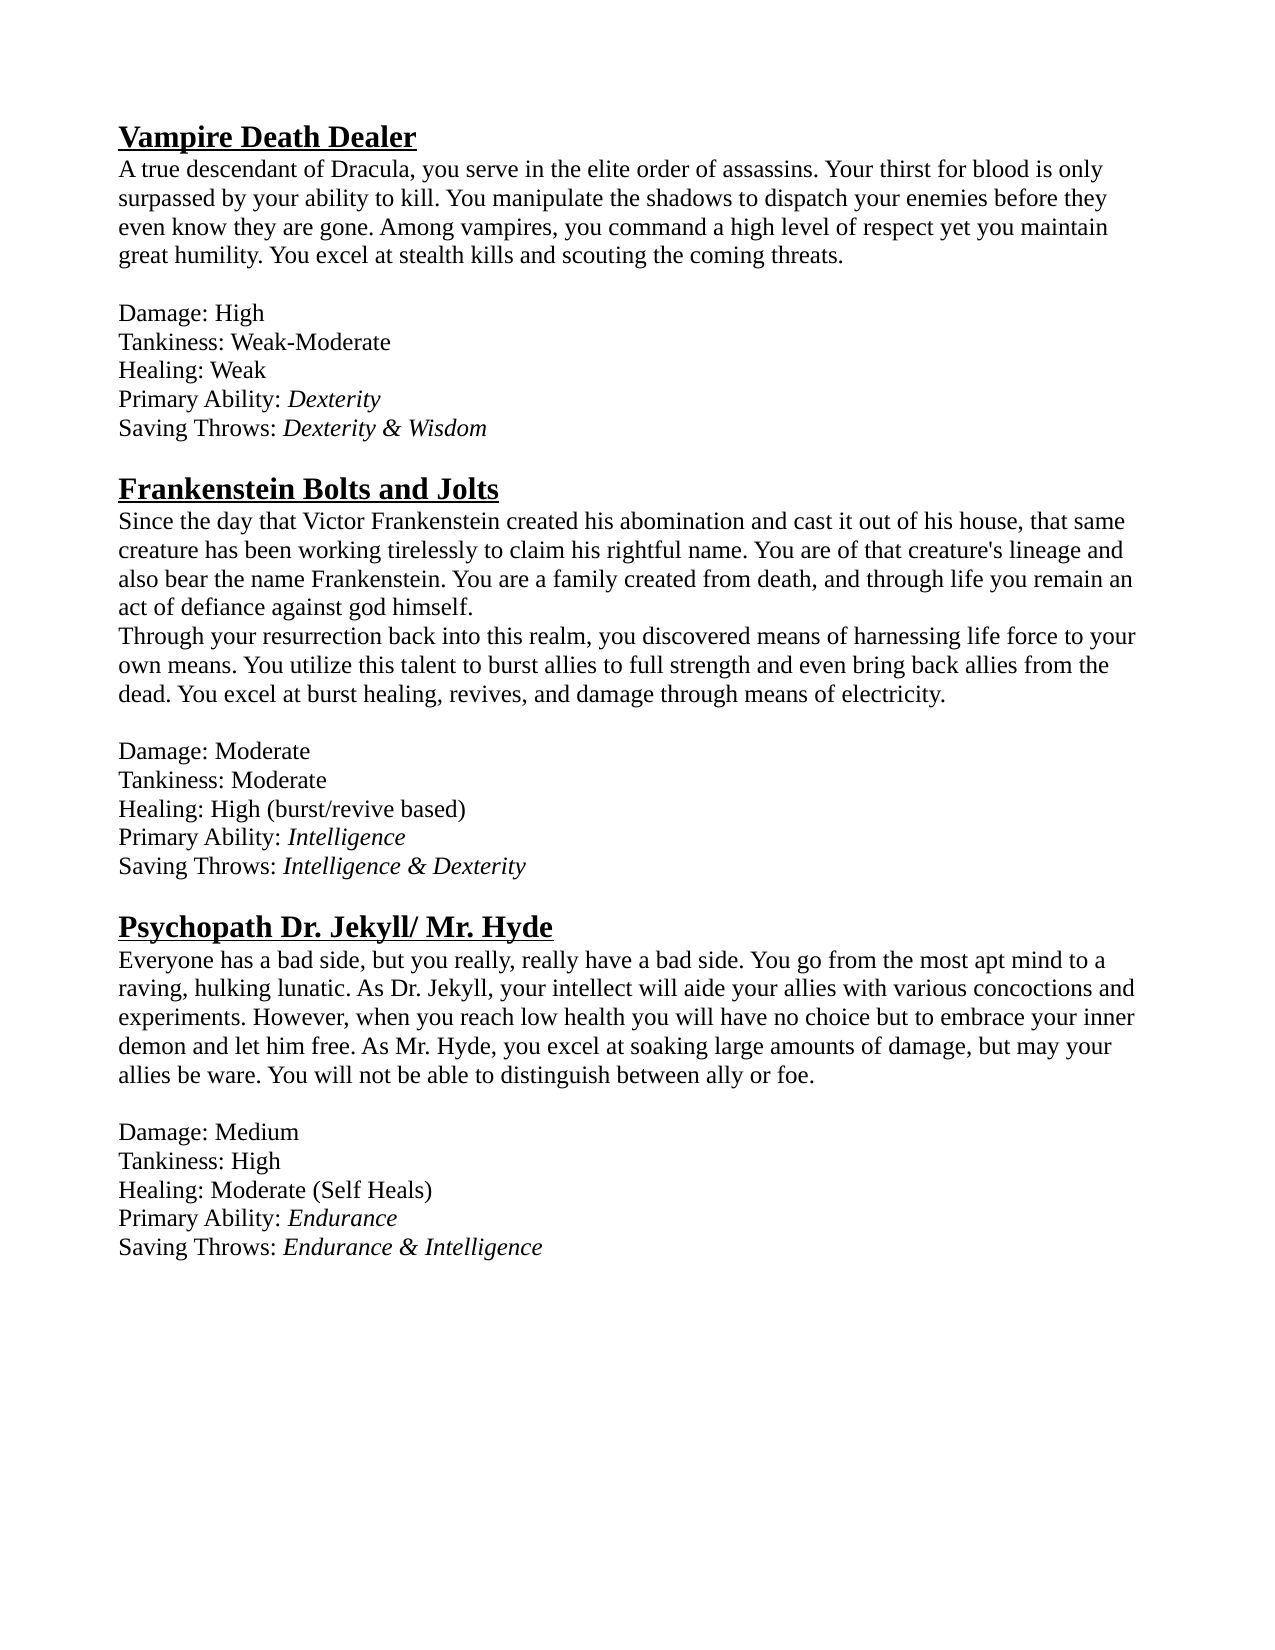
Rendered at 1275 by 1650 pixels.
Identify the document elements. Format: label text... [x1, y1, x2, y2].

text Tankiness: Weak-Moderate [118, 327, 1157, 355]
text Primary Ability: Endurance [118, 1203, 1157, 1232]
text Saving Throws: Dexterity & Wisdom [118, 413, 1157, 442]
text Saving Throws: Endurance & Intelligence [118, 1232, 1157, 1261]
text Through your resurrection back into this realm, you discovered means of harnessing life force to your own means. You utilize this talent to burst allies to full strength and even bring back allies from the dead. You excel at burst healing, revives, and damage through means of electricity. [118, 621, 1157, 707]
text Healing: High (burst/revive based) [118, 794, 1157, 822]
text Tankiness: Moderate [118, 765, 1157, 794]
text Primary Ability: Dexterity [118, 384, 1157, 413]
text Damage: Medium [118, 1117, 1157, 1146]
text A true descendant of Dracula, you serve in the elite order of assassins. Your thirst for blood is only surpassed by your ability to kill. You manipulate the shadows to dispatch your enemies before they even know they are gone. Among vampires, you command a high level of respect yet you maintain great humility. You excel at stealth kills and scouting the coming threats. [118, 154, 1157, 269]
text Everyone has a bad side, but you really, really have a bad side. You go from the most apt mind to a raving, hulking lunatic. As Dr. Jekyll, your intellect will aide your allies with various concoctions and experiments. However, when you reach low health you will have no choice but to embrace your inner demon and let him free. As Mr. Hyde, you excel at soaking large amounts of damage, but may your allies be ware. You will not be able to distinguish between ally or foe. [118, 945, 1157, 1088]
text Frankenstein Bolts and Jolts [118, 470, 1157, 506]
text Damage: Moderate [118, 736, 1157, 765]
text Saving Throws: Intelligence & Dexterity [118, 851, 1157, 880]
text Vampire Death Dealer [118, 118, 1157, 154]
text Healing: Moderate (Self Heals) [118, 1175, 1157, 1203]
text Healing: Weak [118, 355, 1157, 384]
text Psychopath Dr. Jekyll/ Mr. Hyde [118, 909, 1157, 945]
text Primary Ability: Intelligence [118, 822, 1157, 851]
text Since the day that Victor Frankenstein created his abomination and cast it out of his house, that same creature has been working tirelessly to claim his rightful name. You are of that creature's lineage and also bear the name Frankenstein. You are a family created from death, and through life you remain an act of defiance against god himself. [118, 506, 1157, 621]
text Damage: High [118, 298, 1157, 327]
text Tankiness: High [118, 1146, 1157, 1175]
